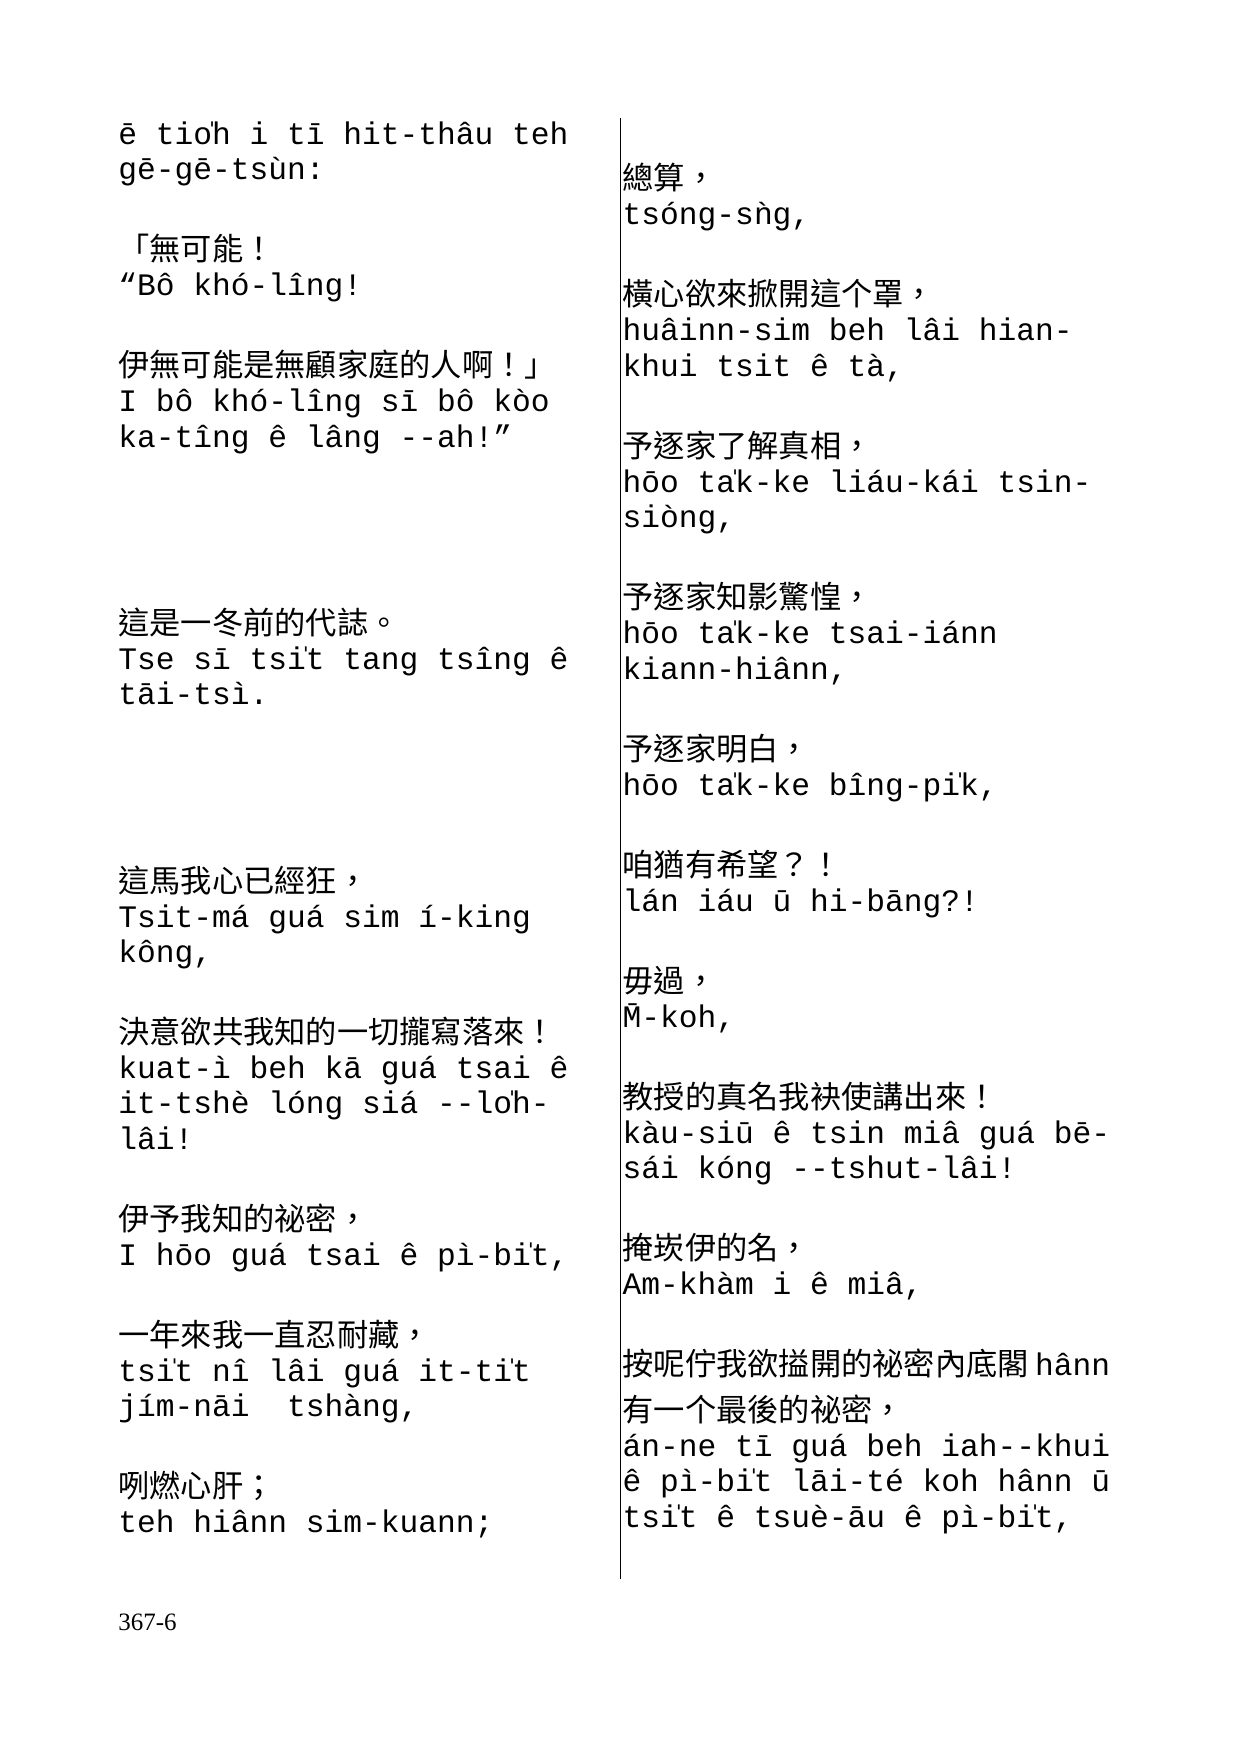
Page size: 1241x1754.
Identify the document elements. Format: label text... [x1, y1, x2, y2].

text 決意欲共我知的一切攏寫落來！ [118, 1007, 618, 1052]
text teh hiânn sim-kuann; [118, 1507, 618, 1542]
text 按呢佇我欲搤開的祕密內底閣hânn有一个最後的祕密， [622, 1339, 1122, 1430]
text 掩崁伊的名， [622, 1223, 1122, 1269]
text hōo ta̍k-ke bîng-pi̍k, [622, 769, 1122, 804]
text 「無可能！ [118, 224, 618, 269]
text 總算， [622, 153, 1122, 199]
text 橫心欲來掀開這个罩， [622, 269, 1122, 315]
text tsóng-sǹg, [622, 199, 1122, 234]
text 毋過， [622, 956, 1122, 1001]
text ē tio̍h i tī hit-thâu teh gē-gē-tsùn: [118, 118, 618, 189]
text Tse sī tsi̍t tang tsîng ê tāi-tsì. [118, 643, 618, 714]
text 予逐家了解真相， [622, 421, 1122, 466]
text 這是一冬前的代誌。 [118, 598, 618, 643]
text 教授的真名我袂使講出來！ [622, 1072, 1122, 1117]
text hōo ta̍k-ke liáu-kái tsin-siòng, [622, 466, 1122, 537]
text kàu-siū ê tsin miâ guá bē-sái kóng --tshut-lâi! [622, 1117, 1122, 1188]
text Tsit-má guá sim í-king kông, [118, 901, 618, 972]
text hōo ta̍k-ke tsai-iánn kiann-hiânn, [622, 618, 1122, 688]
text 伊無可能是無顧家庭的人啊！」 [118, 340, 618, 386]
text I hōo guá tsai ê pì-bi̍t, [118, 1239, 618, 1275]
text Am-khàm i ê miâ, [622, 1269, 1122, 1304]
text “Bô khó-lîng! [118, 269, 618, 305]
text tsi̍t nî lâi guá it-ti̍t jím-nāi tshàng, [118, 1355, 618, 1426]
text M̄-koh, [622, 1001, 1122, 1037]
text I bô khó-lîng sī bô kòo ka-tîng ê lâng --ah!” [118, 386, 618, 456]
text kuat-ì beh kā guá tsai ê it-tshè lóng siá --lo̍h-lâi! [118, 1052, 618, 1159]
text án-ne tī guá beh iah--khui ê pì-bi̍t lāi-té koh hânn ū tsi̍t ê tsuè-āu ê pì-bi̍t, [622, 1430, 1122, 1537]
text 伊予我知的祕密， [118, 1194, 618, 1239]
text 咧燃心肝； [118, 1462, 618, 1507]
text 予逐家知影驚惶， [622, 572, 1122, 618]
text 一年來我一直忍耐藏， [118, 1310, 618, 1355]
text 咱猶有希望？！ [622, 840, 1122, 885]
text lán iáu ū hi-bāng?! [622, 885, 1122, 921]
text 這馬我心已經狂， [118, 856, 618, 901]
text huâinn-sim beh lâi hian-khui tsit ê tà, [622, 315, 1122, 386]
text 予逐家明白， [622, 724, 1122, 769]
